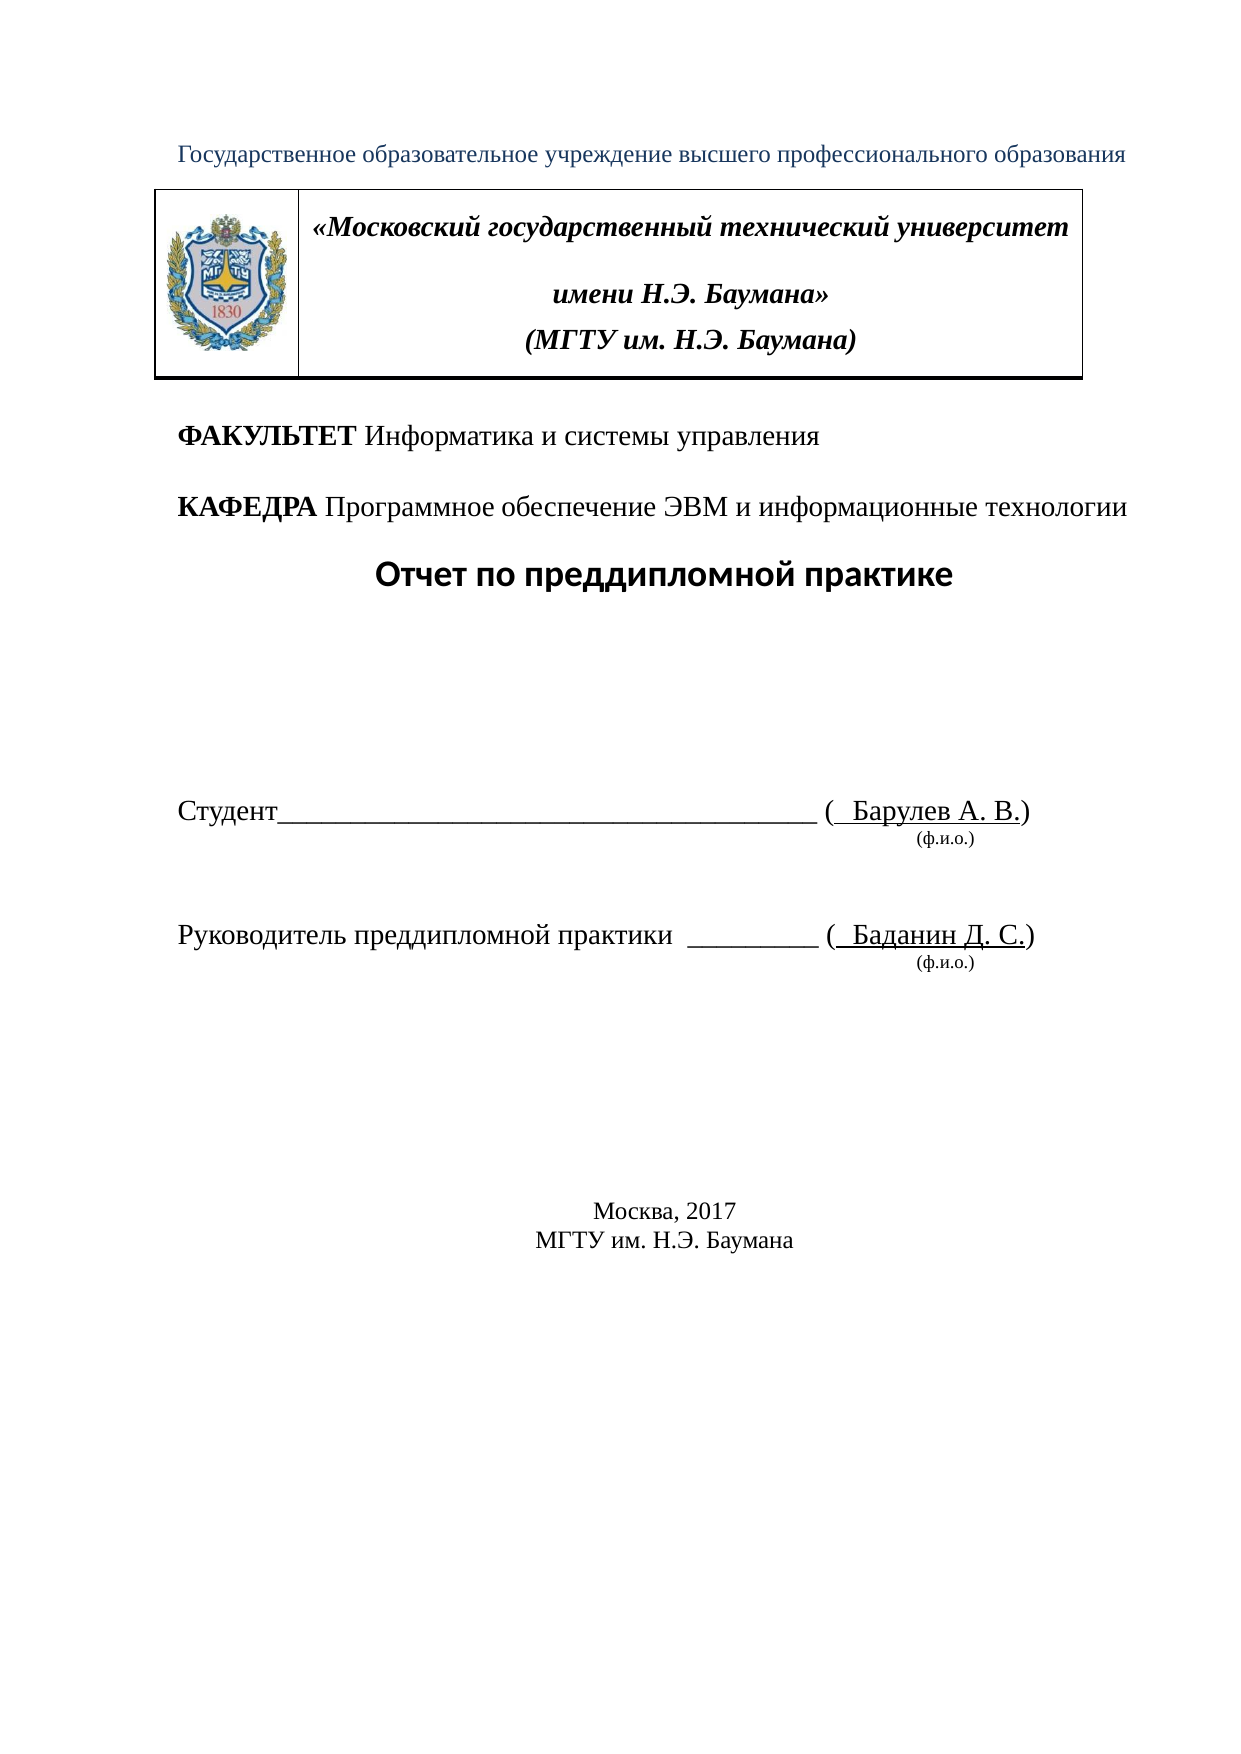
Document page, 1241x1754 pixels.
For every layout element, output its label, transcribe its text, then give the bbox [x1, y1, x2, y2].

text Руководитель преддипломной практики _________ ( Баданин Д. С.) [177, 917, 1152, 951]
text Государственное образовательное учреждение высшего профессионального образования [177, 139, 1152, 168]
text Москва, 2017 [177, 1196, 1152, 1225]
table_header [156, 190, 298, 376]
text МГТУ им. Н.Э. Баумана [177, 1225, 1152, 1254]
text ФАКУЛЬТЕТ Информатика и системы управления [177, 418, 1152, 451]
text (ф.и.о.) [177, 827, 974, 848]
text (ф.и.о.) [177, 951, 974, 972]
table_header «Московский государственный технический университет имени Н.Э. Баумана» (МГТУ им. Н.Э. Баумана) [299, 190, 1082, 376]
text Студент_____________________________________ ( Барулев А. В.) [177, 793, 1152, 827]
picture [166, 214, 287, 351]
text КАФЕДРА Программное обеспечение ЭВМ и информационные технологии [177, 489, 1152, 522]
text Отчет по преддипломной практике [177, 550, 1152, 596]
